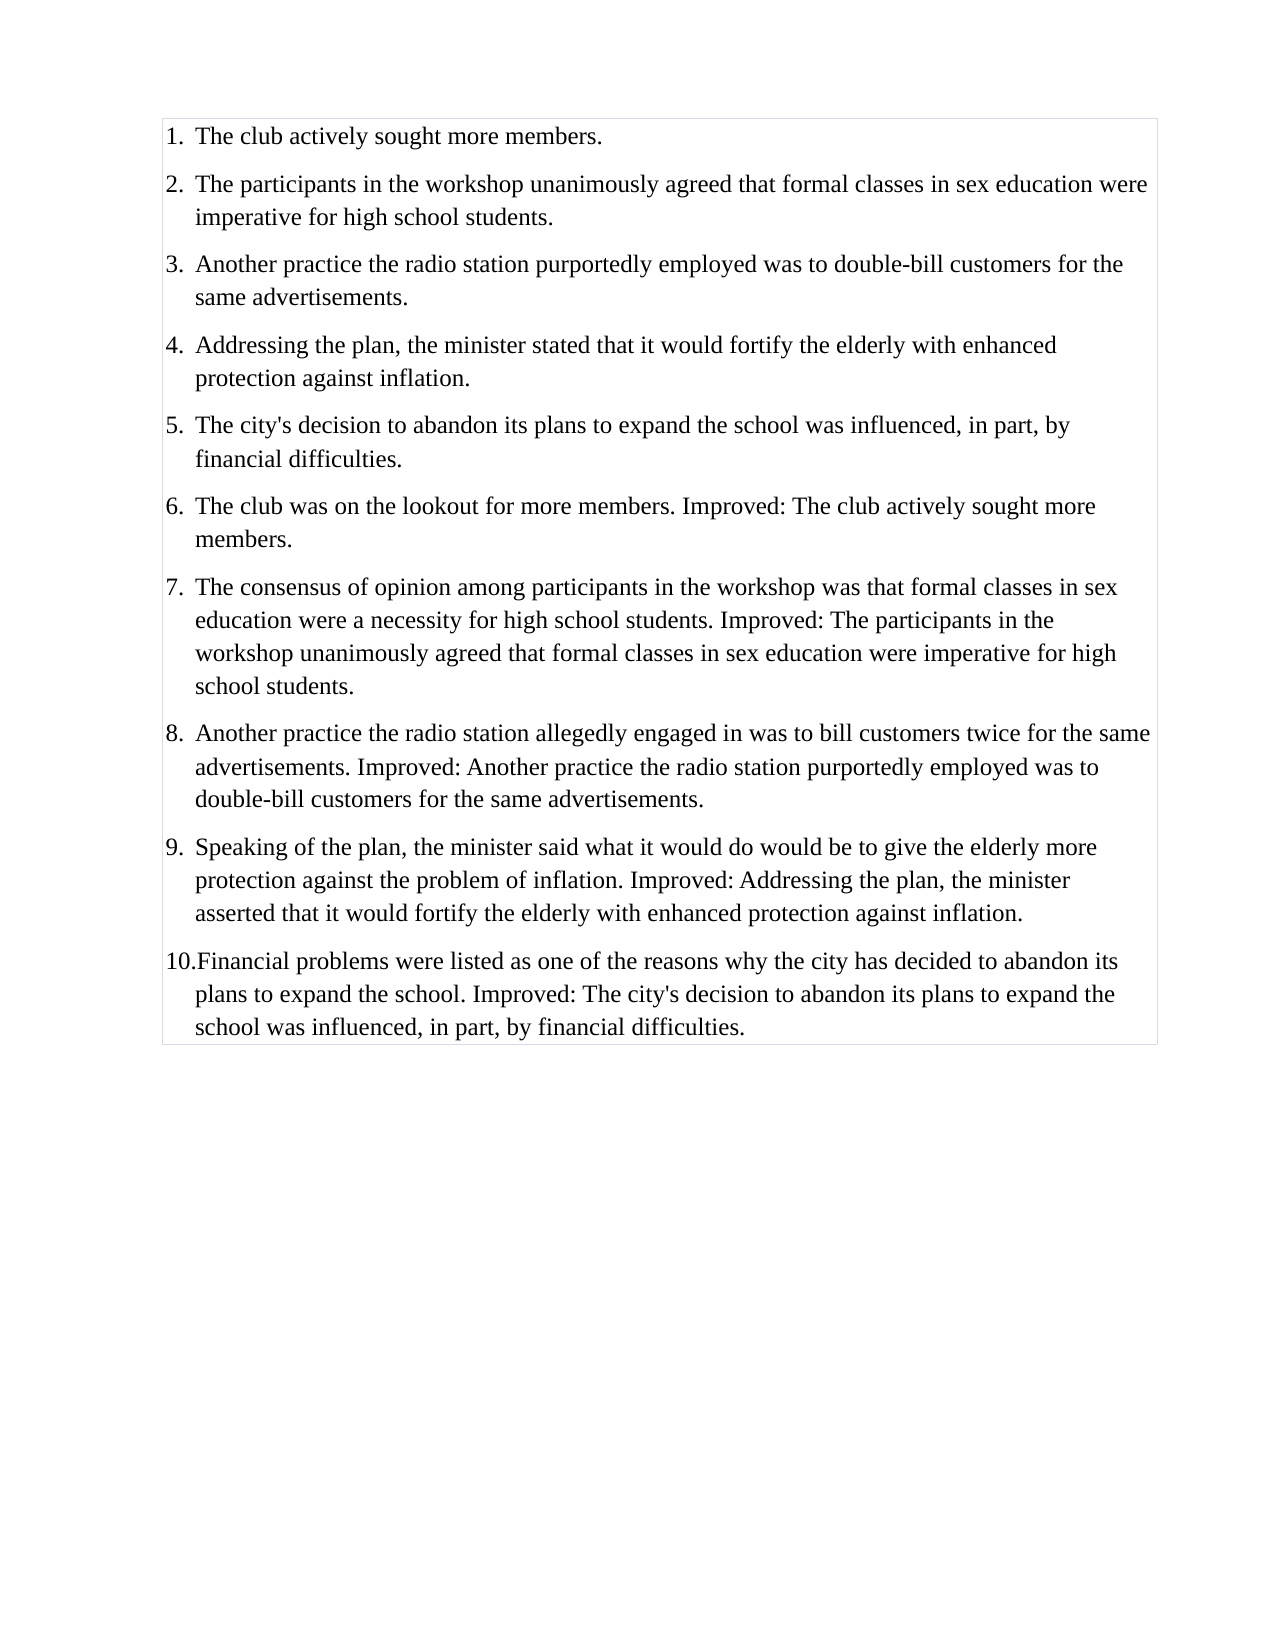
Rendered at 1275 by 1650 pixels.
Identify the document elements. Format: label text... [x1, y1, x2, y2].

list The participants in the workshop unanimously agreed that formal classes in sex education were imperative for high school students. [163, 166, 1157, 231]
list The club was on the lookout for more members. Improved: The club actively sought more members. [163, 488, 1157, 553]
list Addressing the plan, the minister stated that it would fortify the elderly with enhanced protection against inflation. [163, 327, 1157, 392]
list Speaking of the plan, the minister said what it would do would be to give the elderly more protection against the problem of inflation. Improved: Addressing the plan, the minister asserted that it would fortify the elderly with enhanced protection against inflation. [163, 829, 1157, 927]
list The club actively sought more members. [163, 119, 1157, 150]
list The city's decision to abandon its plans to expand the school was influenced, in part, by financial difficulties. [163, 408, 1157, 472]
list Another practice the radio station purportedly employed was to double-bill customers for the same advertisements. [163, 246, 1157, 311]
list The consensus of opinion among participants in the workshop was that formal classes in sex education were a necessity for high school students. Improved: The participants in the workshop unanimously agreed that formal classes in sex education were imperative for high school students. [163, 569, 1157, 700]
list Financial problems were listed as one of the reasons why the city has decided to abandon its plans to expand the school. Improved: The city's decision to abandon its plans to expand the school was influenced, in part, by financial difficulties. [163, 943, 1157, 1044]
list Another practice the radio station allegedly engaged in was to bill customers twice for the same advertisements. Improved: Another practice the radio station purportedly employed was to double-bill customers for the same advertisements. [163, 716, 1157, 813]
